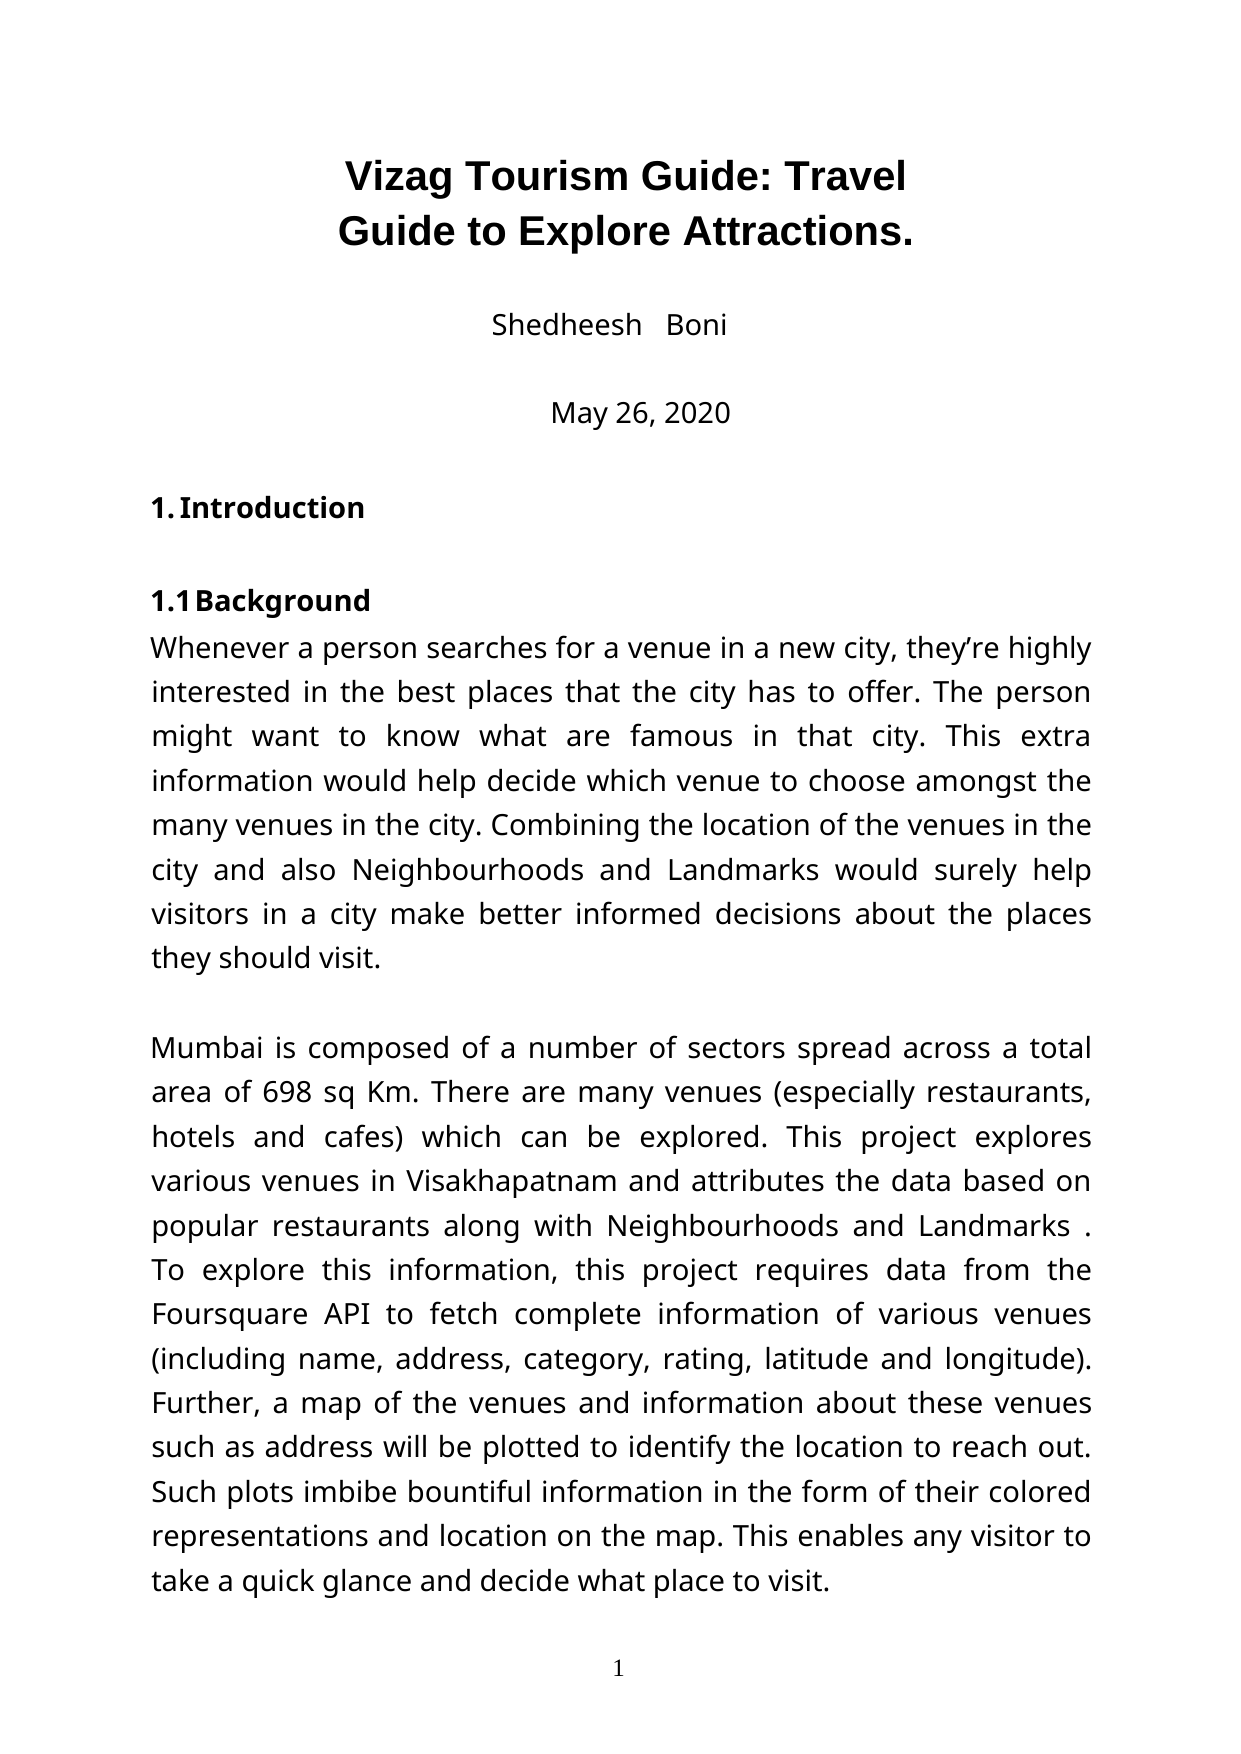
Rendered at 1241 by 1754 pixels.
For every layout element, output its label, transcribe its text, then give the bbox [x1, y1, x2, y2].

subtitle Introduction [150, 487, 1092, 527]
subtitle Background [150, 581, 1092, 620]
text Shedheesh Boni [152, 304, 947, 343]
subtitle Vizag Tourism Guide: Travel Guide to Explore Attractions. [305, 152, 947, 254]
text Mumbai is composed of a number of sectors spread across a total area of 698 sq Km. There are many venues (especially restaurants, hotels and cafes) which can be explored. This project explores various venues in Visakhapatnam and attributes the data based on popular restaurants along with Neighbourhoods and Landmarks . To explore this information, this project requires data from the Foursquare API to fetch complete information of various venues (including name, address, category, rating, latitude and longitude). Further, a map of the venues and information about these venues such as address will be plotted to identify the location to reach out. Such plots imbibe bountiful information in the form of their colored representations and location on the map. This enables any visitor to take a quick glance and decide what place to visit. [150, 1027, 1093, 1599]
text Whenever a person searches for a venue in a new city, they’re highly interested in the best places that the city has to offer. The person might want to know what are famous in that city. This extra information would help decide which venue to choose amongst the many venues in the city. Combining the location of the venues in the city and also Neighbourhoods and Landmarks would surely help visitors in a city make better informed decisions about the places they should visit. [150, 627, 1093, 977]
text May 26, 2020 [152, 393, 1092, 432]
